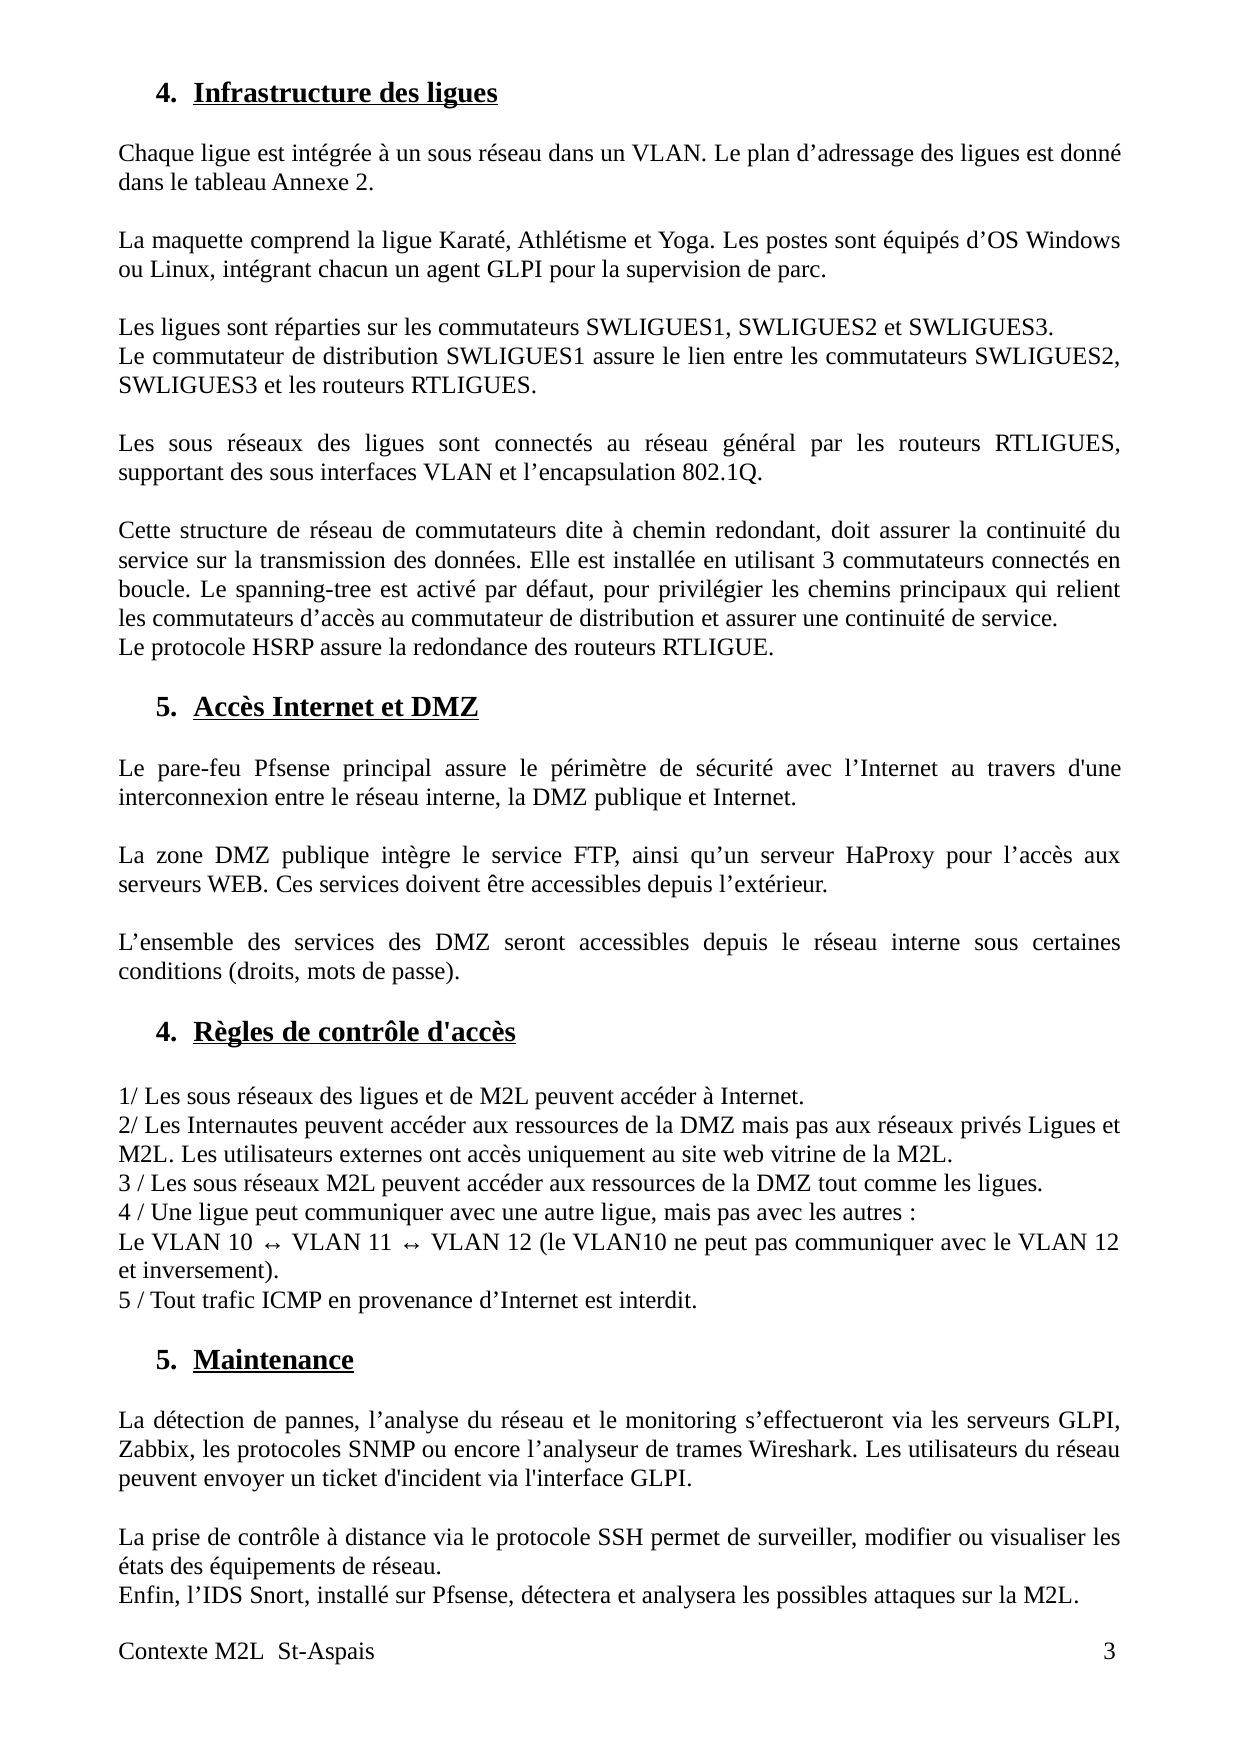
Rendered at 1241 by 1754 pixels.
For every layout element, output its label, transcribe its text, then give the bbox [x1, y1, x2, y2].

text Les ligues sont réparties sur les commutateurs SWLIGUES1, SWLIGUES2 et SWLIGUES3. [118, 312, 1122, 341]
text Le protocole HSRP assure la redondance des routeurs RTLIGUE. [118, 632, 1122, 661]
text Chaque ligue est intégrée à un sous réseau dans un VLAN. Le plan d’adressage des ligues est donné dans le tableau Annexe 2. [118, 138, 1122, 196]
list Maintenance [156, 1343, 1122, 1376]
text L’ensemble des services des DMZ seront accessibles depuis le réseau interne sous certaines conditions (droits, mots de passe). [118, 927, 1122, 985]
list Accès Internet et DMZ [156, 690, 1122, 723]
list Règles de contrôle d'accès [156, 1014, 1122, 1047]
text 2/ Les Internautes peuvent accéder aux ressources de la DMZ mais pas aux réseaux privés Ligues et M2L. Les utilisateurs externes ont accès uniquement au site web vitrine de la M2L. [118, 1110, 1122, 1168]
text 3 / Les sous réseaux M2L peuvent accéder aux ressources de la DMZ tout comme les ligues. [118, 1168, 1122, 1197]
text 4 / Une ligue peut communiquer avec une autre ligue, mais pas avec les autres : [118, 1197, 1122, 1226]
text Cette structure de réseau de commutateurs dite à chemin redondant, doit assurer la continuité du service sur la transmission des données. Elle est installée en utilisant 3 commutateurs connectés en boucle. Le spanning-tree est activé par défaut, pour privilégier les chemins principaux qui relient les commutateurs d’accès au commutateur de distribution et assurer une continuité de service. [118, 515, 1122, 632]
text 1/ Les sous réseaux des ligues et de M2L peuvent accéder à Internet. [118, 1081, 1122, 1110]
text 5 / Tout trafic ICMP en provenance d’Internet est interdit. [118, 1284, 1122, 1313]
text Les sous réseaux des ligues sont connectés au réseau général par les routeurs RTLIGUES, supportant des sous interfaces VLAN et l’encapsulation 802.1Q. [118, 428, 1122, 486]
text La prise de contrôle à distance via le protocole SSH permet de surveiller, modifier ou visualiser les états des équipements de réseau. [118, 1521, 1122, 1579]
list Infrastructure des ligues [156, 75, 1122, 108]
text La zone DMZ publique intègre le service FTP, ainsi qu’un serveur HaProxy pour l’accès aux serveurs WEB. Ces services doivent être accessibles depuis l’extérieur. [118, 839, 1122, 898]
text Enfin, l’IDS Snort, installé sur Pfsense, détectera et analysera les possibles attaques sur la M2L. [118, 1579, 1122, 1609]
text La détection de pannes, l’analyse du réseau et le monitoring s’effectueront via les serveurs GLPI, Zabbix, les protocoles SNMP ou encore l’analyseur de trames Wireshark. Les utilisateurs du réseau peuvent envoyer un ticket d'incident via l'interface GLPI. [118, 1405, 1122, 1492]
text La maquette comprend la ligue Karaté, Athlétisme et Yoga. Les postes sont équipés d’OS Windows ou Linux, intégrant chacun un agent GLPI pour la supervision de parc. [118, 225, 1122, 283]
text Le commutateur de distribution SWLIGUES1 assure le lien entre les commutateurs SWLIGUES2, SWLIGUES3 et les routeurs RTLIGUES. [118, 341, 1122, 399]
text Le VLAN 10 ↔ VLAN 11 ↔ VLAN 12 (le VLAN10 ne peut pas communiquer avec le VLAN 12 et inversement). [118, 1226, 1122, 1284]
text Le pare-feu Pfsense principal assure le périmètre de sécurité avec l’Internet au travers d'une interconnexion entre le réseau interne, la DMZ publique et Internet. [118, 752, 1122, 811]
